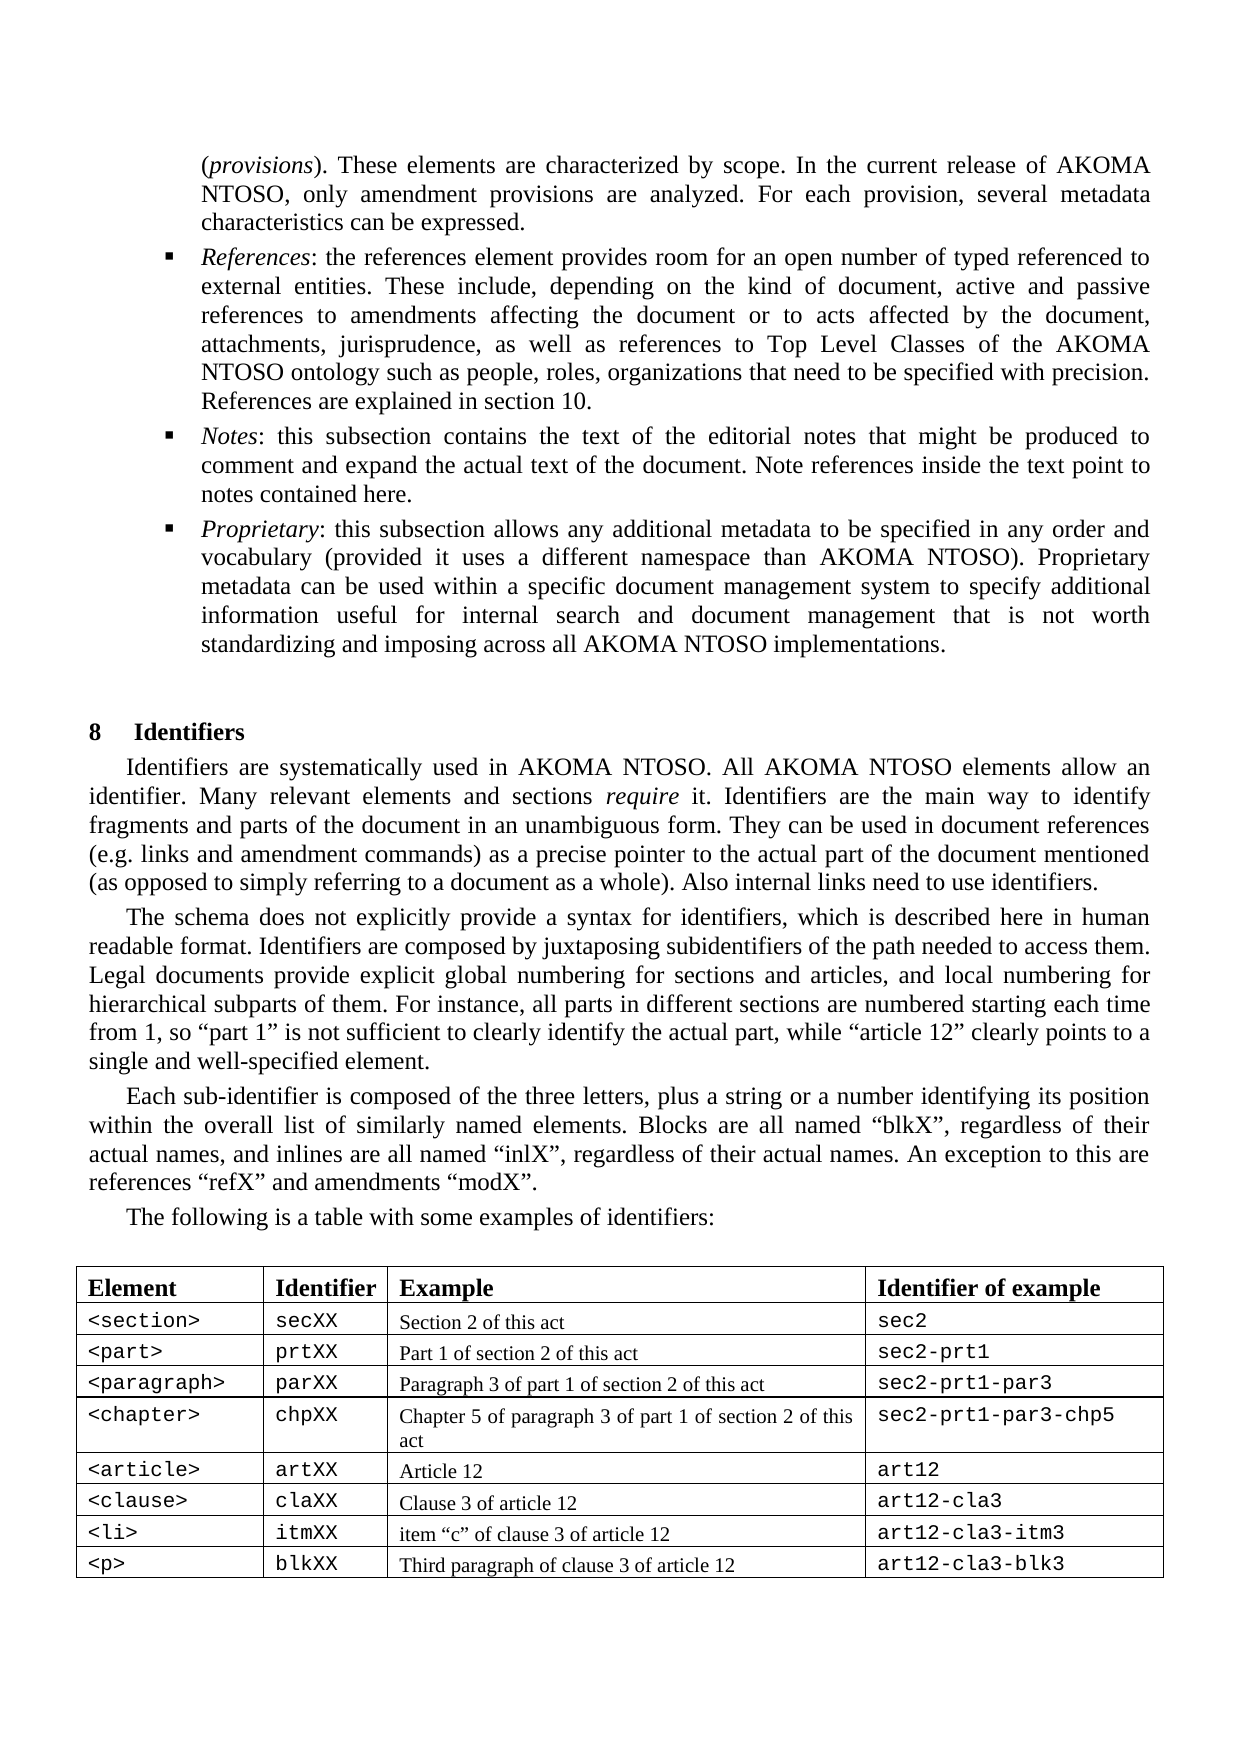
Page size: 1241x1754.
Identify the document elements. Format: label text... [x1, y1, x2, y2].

table_cell art12-cla3-blk3 [866, 1547, 1163, 1577]
table_cell blkXX [264, 1547, 387, 1577]
list Proprietary: this subsection allows any additional metadata to be specified in any order and vocabulary (provided it uses a different namespace than AKOMA NTOSO). Proprietary metadata can be used within a specific document management system to specify additional information useful for internal search and document management that is not worth standardizing and imposing across all AKOMA NTOSO implementations. [163, 514, 1151, 657]
table_cell sec2 [866, 1303, 1163, 1334]
table_header Identifier of example [866, 1267, 1163, 1302]
table_cell item “c” of clause 3 of article 12 [388, 1516, 865, 1546]
table_cell Clause 3 of article 12 [388, 1484, 865, 1514]
table_cell art12 [866, 1453, 1163, 1483]
table_cell Part 1 of section 2 of this act [388, 1335, 865, 1365]
table_cell Chapter 5 of paragraph 3 of part 1 of section 2 of this act [388, 1398, 865, 1452]
list References: the references element provides room for an open number of typed referenced to external entities. These include, depending on the kind of document, active and passive references to amendments affecting the document or to acts affected by the document, attachments, jurisprudence, as well as references to Top Level Classes of the AKOMA NTOSO ontology such as people, roles, organizations that need to be specified with precision. References are explained in section 10. [163, 242, 1151, 415]
table_cell <li> [77, 1516, 263, 1546]
table_cell art12-cla3 [866, 1484, 1163, 1514]
table_cell sec2-prt1 [866, 1335, 1163, 1365]
list Notes: this subsection contains the text of the editorial notes that might be produced to comment and expand the actual text of the document. Note references inside the text point to notes contained here. [163, 421, 1151, 507]
table_cell <clause> [77, 1484, 263, 1514]
table_cell <part> [77, 1335, 263, 1365]
table_cell sec2-prt1-par3-chp5 [866, 1398, 1163, 1452]
text The schema does not explicitly provide a syntax for identifiers, which is described here in human readable format. Identifiers are composed by juxtaposing subidentifiers of the path needed to access them. Legal documents provide explicit global numbering for sections and articles, and local numbering for hierarchical subparts of them. For instance, all parts in different sections are numbered starting each time from 1, so “part 1” is not sufficient to clearly identify the actual part, while “article 12” clearly points to a single and well-specified element. [89, 902, 1151, 1075]
table_cell claXX [264, 1484, 387, 1514]
table_cell <section> [77, 1303, 263, 1334]
text The following is a table with some examples of identifiers: [89, 1202, 1151, 1231]
table_cell itmXX [264, 1516, 387, 1546]
table_cell chpXX [264, 1398, 387, 1452]
table_cell <p> [77, 1547, 263, 1577]
text Identifiers are systematically used in AKOMA NTOSO. All AKOMA NTOSO elements allow an identifier. Many relevant elements and sections require it. Identifiers are the main way to identify fragments and parts of the document in an unambiguous form. They can be used in document references (e.g. links and amendment commands) as a precise pointer to the actual part of the document mentioned (as opposed to simply referring to a document as a whole). Also internal links need to use identifiers. [89, 752, 1151, 896]
table_cell secXX [264, 1303, 387, 1334]
table_cell sec2-prt1-par3 [866, 1366, 1163, 1396]
text Each sub-identifier is composed of the three letters, plus a string or a number identifying its position within the overall list of similarly named elements. Blocks are all named “blkX”, regardless of their actual names, and inlines are all named “inlX”, regardless of their actual names. An exception to this are references “refX” and amendments “modX”. [89, 1081, 1151, 1196]
table_cell Third paragraph of clause 3 of article 12 [388, 1547, 865, 1577]
subtitle Identifiers [89, 717, 1151, 746]
table_cell Section 2 of this act [388, 1303, 865, 1334]
table_cell art12-cla3-itm3 [866, 1516, 1163, 1546]
table_cell Paragraph 3 of part 1 of section 2 of this act [388, 1366, 865, 1396]
table_cell parXX [264, 1366, 387, 1396]
table_cell artXX [264, 1453, 387, 1483]
table_cell <paragraph> [77, 1366, 263, 1396]
table_header Example [388, 1267, 865, 1302]
table_cell prtXX [264, 1335, 387, 1365]
list (provisions). These elements are characterized by scope. In the current release of AKOMA NTOSO, only amendment provisions are analyzed. For each provision, several metadata characteristics can be expressed. [163, 150, 1151, 236]
table_cell <chapter> [77, 1398, 263, 1452]
table_cell <article> [77, 1453, 263, 1483]
table_cell Article 12 [388, 1453, 865, 1483]
table_header Identifier [264, 1267, 387, 1302]
table_header Element [77, 1267, 263, 1302]
